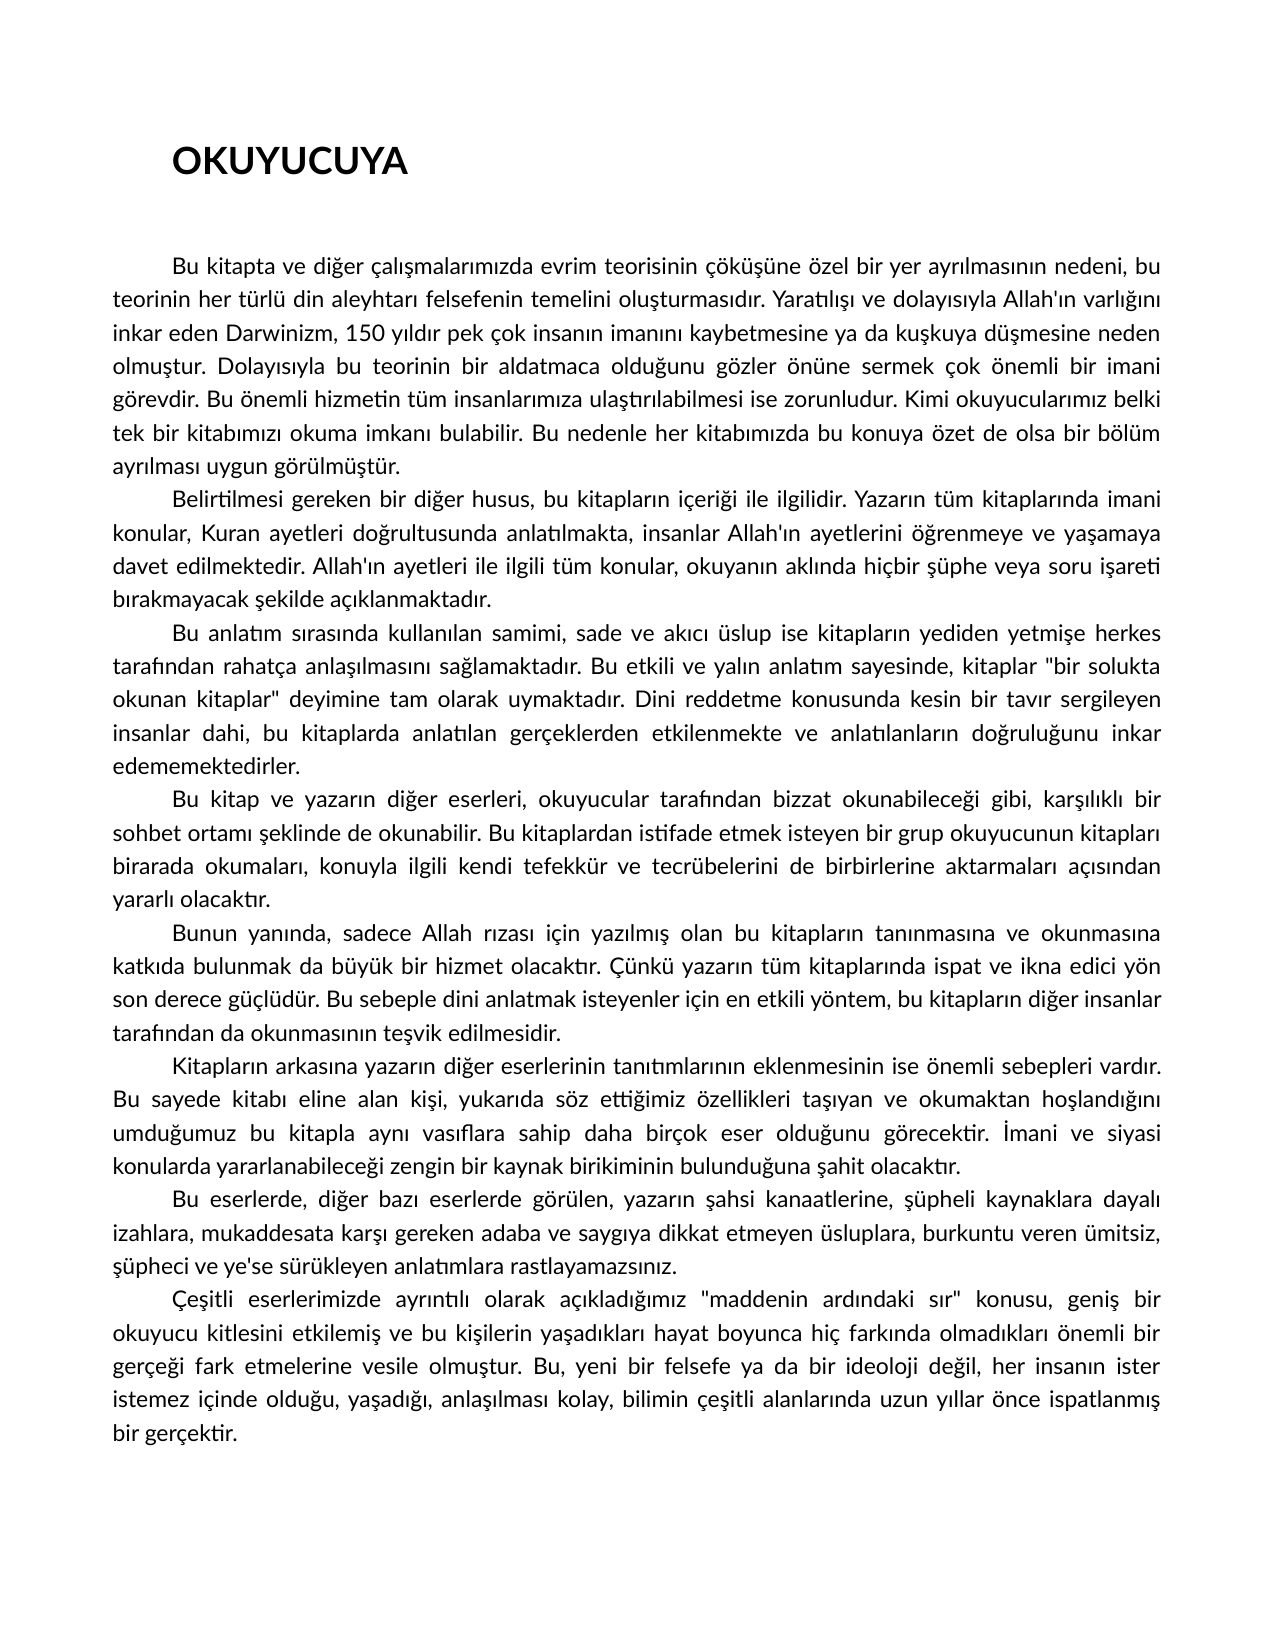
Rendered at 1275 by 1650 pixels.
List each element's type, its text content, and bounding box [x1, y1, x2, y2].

text OKUYUCUYA [112, 148, 1162, 181]
text Bunun yanında, sadece Allah rızası için yazılmış olan bu kitapların tanınmasına ve okunmasına katkıda bulunmak da büyük bir hizmet olacaktır. Çünkü yazarın tüm kitaplarında ispat ve ikna edici yön son derece güçlüdür. Bu sebeple dini anlatmak isteyenler için en etkili yöntem, bu kitapların diğer insanlar tarafından da okunmasının teşvik edilmesidir. [112, 914, 1162, 1048]
text Belirtilmesi gereken bir diğer husus, bu kitapların içeriği ile ilgilidir. Yazarın tüm kitaplarında imani konular, Kuran ayetleri doğrultusunda anlatılmakta, insanlar Allah'ın ayetlerini öğrenmeye ve yaşamaya davet edilmektedir. Allah'ın ayetleri ile ilgili tüm konular, okuyanın aklında hiçbir şüphe veya soru işareti bırakmayacak şekilde açıklanmaktadır. [112, 481, 1162, 614]
text Kitapların arkasına yazarın diğer eserlerinin tanıtımlarının eklenmesinin ise önemli sebepleri vardır. Bu sayede kitabı eline alan kişi, yukarıda söz ettiğimiz özellikleri taşıyan ve okumaktan hoşlandığını umduğumuz bu kitapla aynı vasıflara sahip daha birçok eser olduğunu görecektir. İmani ve siyasi konularda yararlanabileceği zengin bir kaynak birikiminin bulunduğuna şahit olacaktır. [112, 1048, 1162, 1181]
text Çeşitli eserlerimizde ayrıntılı olarak açıkladığımız "maddenin ardındaki sır" konusu, geniş bir okuyucu kitlesini etkilemiş ve bu kişilerin yaşadıkları hayat boyunca hiç farkında olmadıkları önemli bir gerçeği fark etmelerine vesile olmuştur. Bu, yeni bir felsefe ya da bir ideoloji değil, her insanın ister istemez içinde olduğu, yaşadığı, anlaşılması kolay, bilimin çeşitli alanlarında uzun yıllar önce ispatlanmış bir gerçektir. [112, 1281, 1162, 1448]
text Bu kitap ve yazarın diğer eserleri, okuyucular tarafından bizzat okunabileceği gibi, karşılıklı bir sohbet ortamı şeklinde de okunabilir. Bu kitaplardan istifade etmek isteyen bir grup okuyucunun kitapları birarada okumaları, konuyla ilgili kendi tefekkür ve tecrübelerini de birbirlerine aktarmaları açısından yararlı olacaktır. [112, 781, 1162, 914]
text Bu anlatım sırasında kullanılan samimi, sade ve akıcı üslup ise kitapların yediden yetmişe herkes tarafından rahatça anlaşılmasını sağlamaktadır. Bu etkili ve yalın anlatım sayesinde, kitaplar "bir solukta okunan kitaplar" deyimine tam olarak uymaktadır. Dini reddetme konusunda kesin bir tavır sergileyen insanlar dahi, bu kitaplarda anlatılan gerçeklerden etkilenmekte ve anlatılanların doğruluğunu inkar edememektedirler. [112, 614, 1162, 781]
text Bu eserlerde, diğer bazı eserlerde görülen, yazarın şahsi kanaatlerine, şüpheli kaynaklara dayalı izahlara, mukaddesata karşı gereken adaba ve saygıya dikkat etmeyen üsluplara, burkuntu veren ümitsiz, şüpheci ve ye'se sürükleyen anlatımlara rastlayamazsınız. [112, 1181, 1162, 1281]
text Bu kitapta ve diğer çalışmalarımızda evrim teorisinin çöküşüne özel bir yer ayrılmasının nedeni, bu teorinin her türlü din aleyhtarı felsefenin temelini oluşturmasıdır. Yaratılışı ve dolayısıyla Allah'ın varlığını inkar eden Darwinizm, 150 yıldır pek çok insanın imanını kaybetmesine ya da kuşkuya düşmesine neden olmuştur. Dolayısıyla bu teorinin bir aldatmaca olduğunu gözler önüne sermek çok önemli bir imani görevdir. Bu önemli hizmetin tüm insanlarımıza ulaştırılabilmesi ise zorunludur. Kimi okuyucularımız belki tek bir kitabımızı okuma imkanı bulabilir. Bu nedenle her kitabımızda bu konuya özet de olsa bir bölüm ayrılması uygun görülmüştür. [112, 248, 1162, 481]
